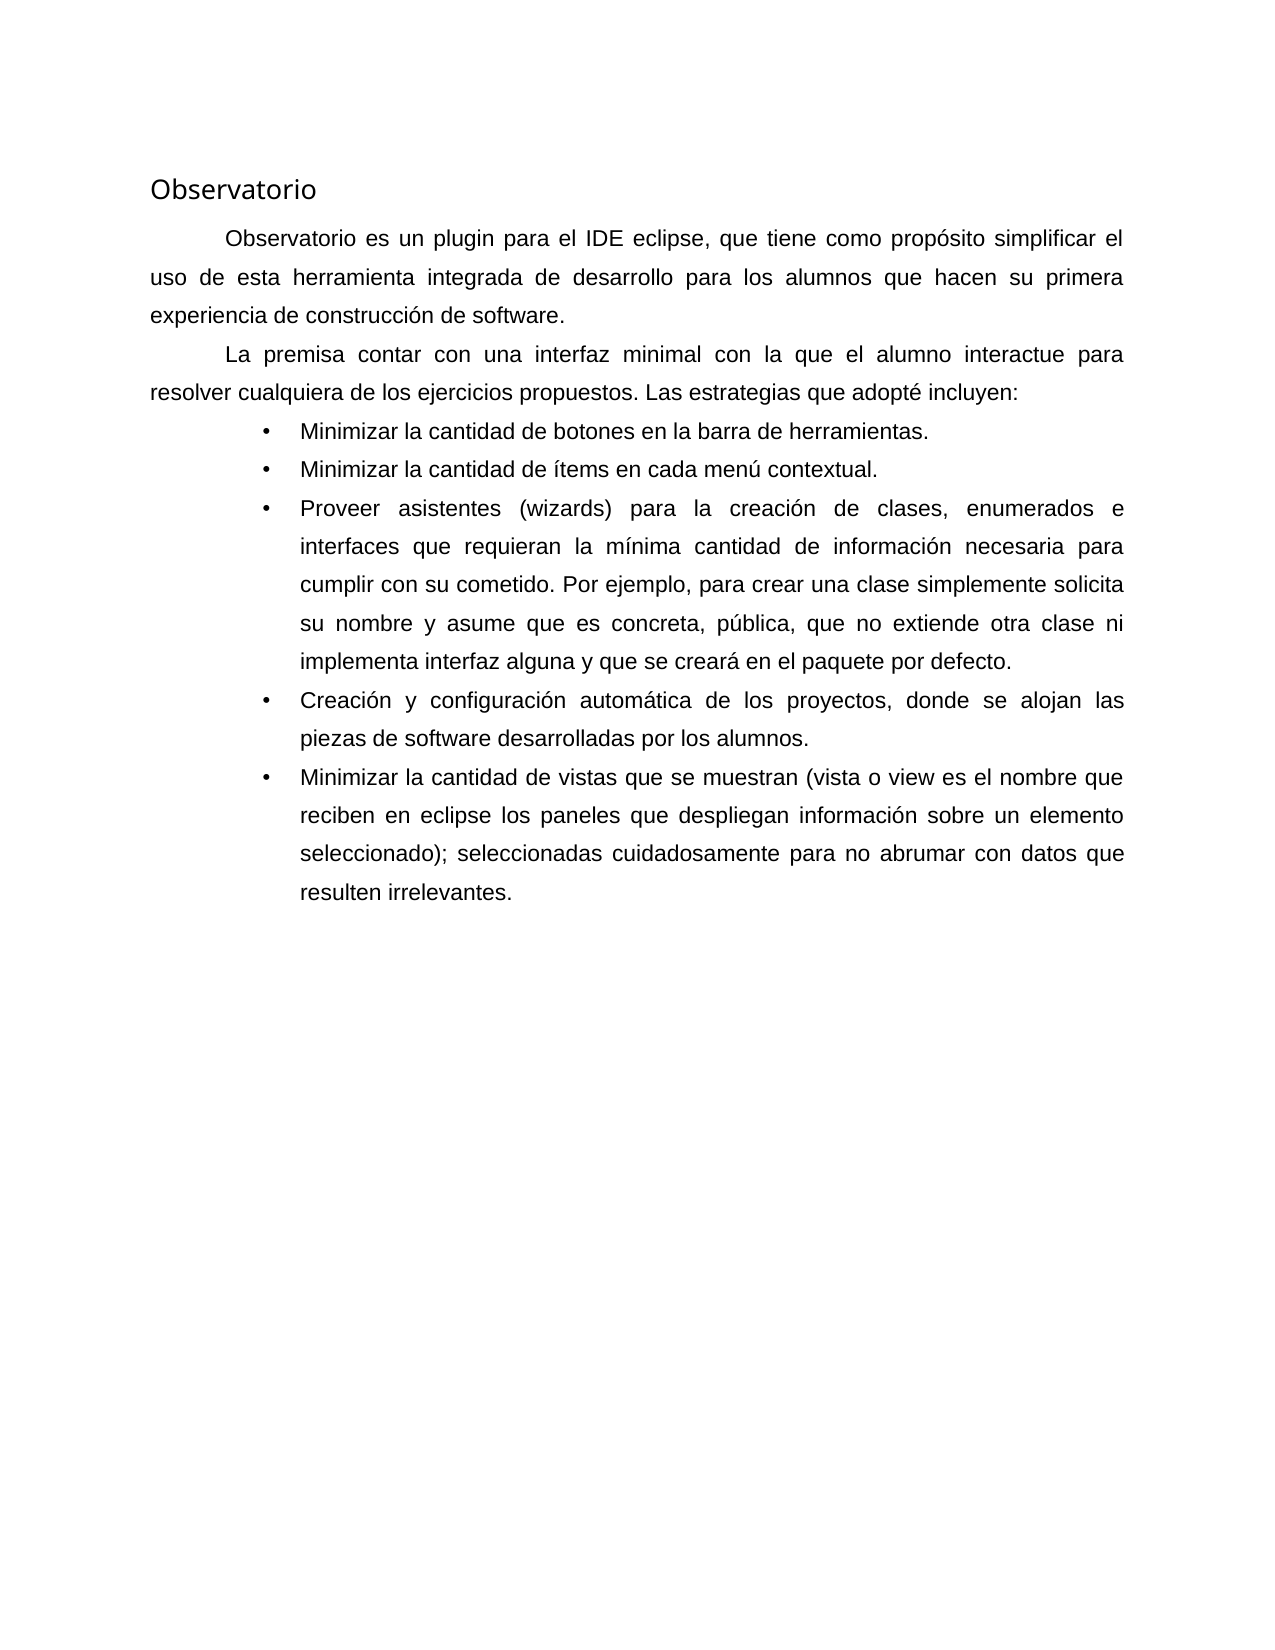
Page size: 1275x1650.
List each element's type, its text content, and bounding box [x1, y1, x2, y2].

list Creación y configuración automática de los proyectos, donde se alojan las piezas de software desarrolladas por los alumnos. [262, 687, 1125, 751]
list Proveer asistentes (wizards) para la creación de clases, enumerados e interfaces que requieran la mínima cantidad de información necesaria para cumplir con su cometido. Por ejemplo, para crear una clase simplemente solicita su nombre y asume que es concreta, pública, que no extiende otra clase ni implementa interfaz alguna y que se creará en el paquete por defecto. [262, 495, 1125, 674]
list Minimizar la cantidad de vistas que se muestran (vista o view es el nombre que reciben en eclipse los paneles que despliegan información sobre un elemento seleccionado); seleccionadas cuidadosamente para no abrumar con datos que resulten irrelevantes. [262, 764, 1125, 905]
text La premisa contar con una interfaz minimal con la que el alumno interactue para resolver cualquiera de los ejercicios propuestos. Las estrategias que adopté incluyen: [150, 341, 1125, 406]
text Observatorio es un plugin para el IDE eclipse, que tiene como propósito simplificar el uso de esta herramienta integrada de desarrollo para los alumnos que hacen su primera experiencia de construcción de software. [150, 226, 1125, 329]
list Minimizar la cantidad de ítems en cada menú contextual. [262, 457, 1125, 482]
subtitle Observatorio [150, 171, 1125, 208]
list Minimizar la cantidad de botones en la barra de herramientas. [262, 418, 1125, 444]
